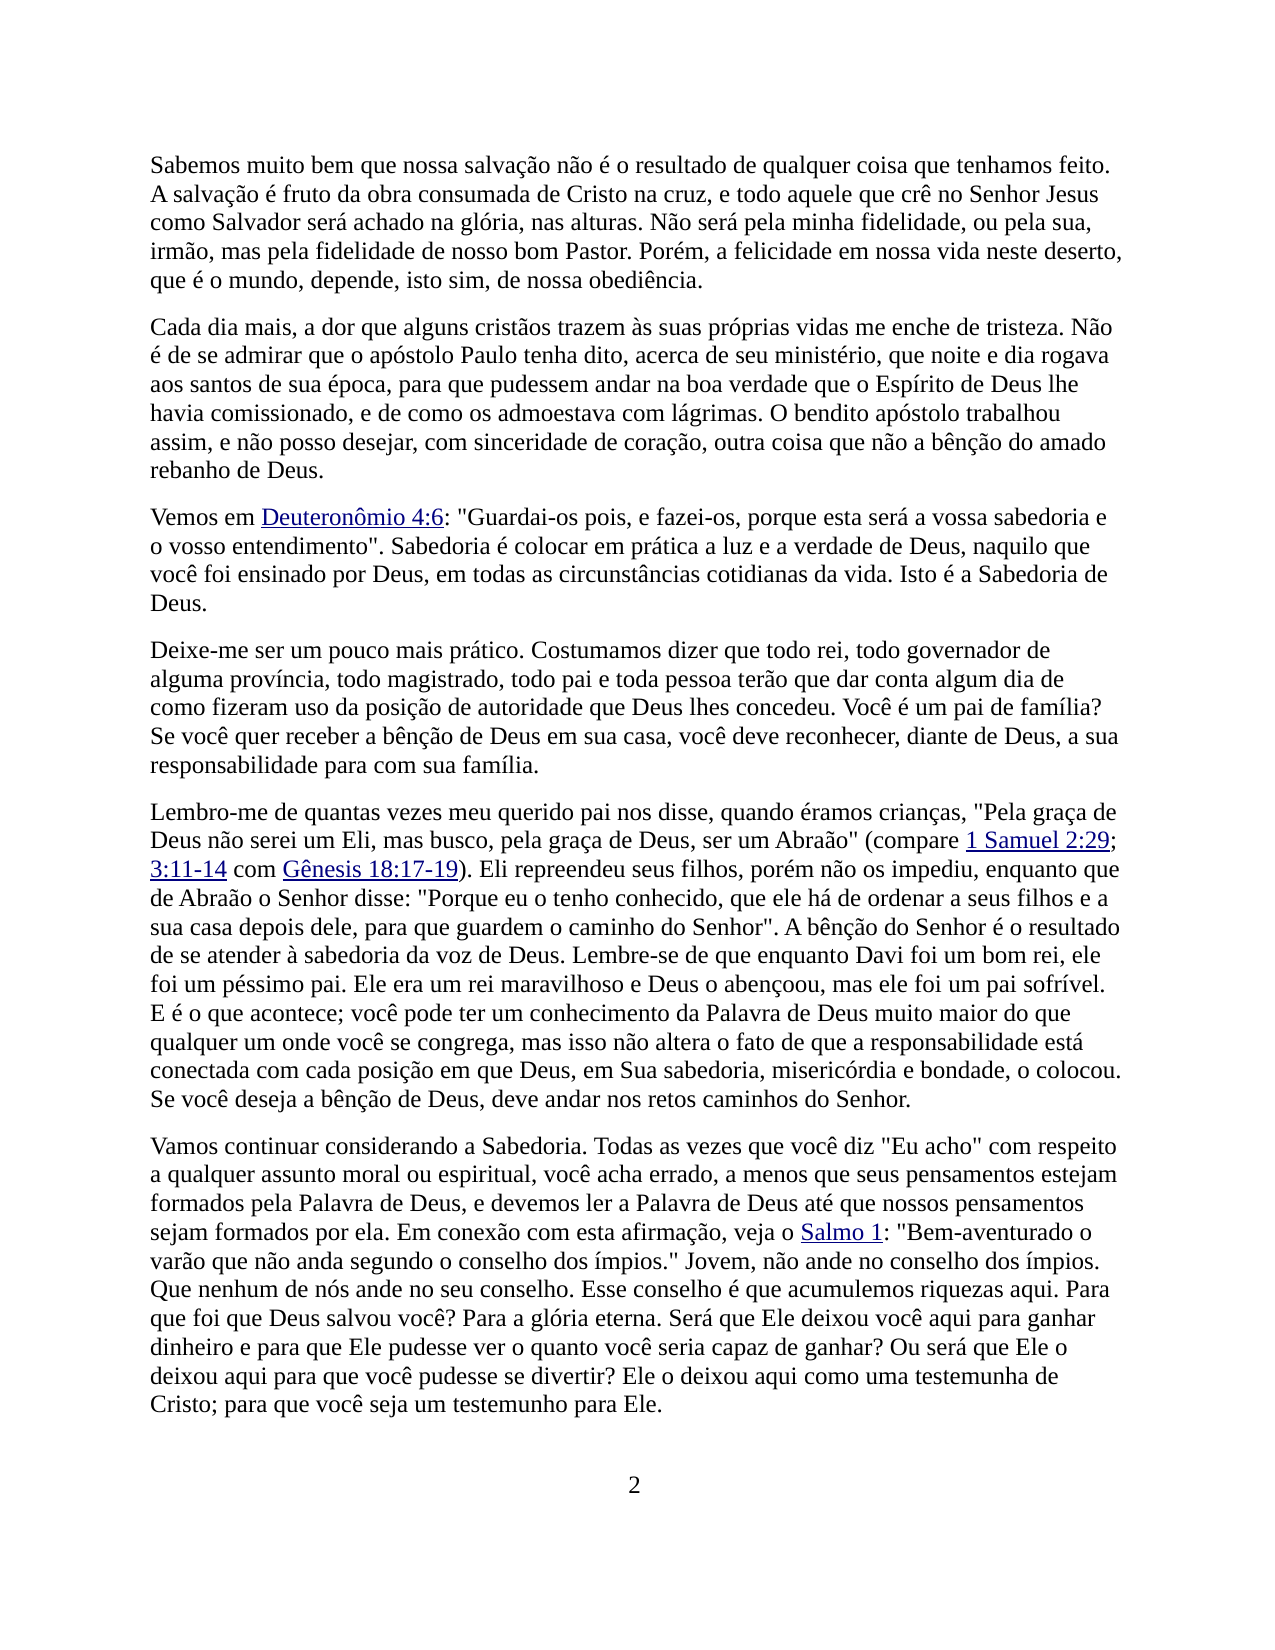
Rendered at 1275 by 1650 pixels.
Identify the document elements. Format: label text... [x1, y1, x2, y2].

text Deixe-me ser um pouco mais prático. Costumamos dizer que todo rei, todo governador de alguma província, todo magistrado, todo pai e toda pessoa terão que dar conta algum dia de como fizeram uso da posição de autoridade que Deus lhes concedeu. Você é um pai de família? Se você quer receber a bênção de Deus em sua casa, você deve reconhecer, diante de Deus, a sua responsabilidade para com sua família. [150, 635, 1125, 779]
text Vemos em Deuteronômio 4:6: "Guardai-os pois, e fazei-os, porque esta será a vossa sabedoria e o vosso entendimento". Sabedoria é colocar em prática a luz e a verdade de Deus, naquilo que você foi ensinado por Deus, em todas as circunstâncias cotidianas da vida. Isto é a Sabedoria de Deus. [150, 502, 1125, 617]
text Vamos continuar considerando a Sabedoria. Todas as vezes que você diz "Eu acho" com respeito a qualquer assunto moral ou espiritual, você acha errado, a menos que seus pensamentos estejam formados pela Palavra de Deus, e devemos ler a Palavra de Deus até que nossos pensamentos sejam formados por ela. Em conexão com esta afirmação, veja o Salmo 1: "Bem-aventurado o varão que não anda segundo o conselho dos ímpios." Jovem, não ande no conselho dos ímpios. Que nenhum de nós ande no seu conselho. Esse conselho é que acumulemos riquezas aqui. Para que foi que Deus salvou você? Para a glória eterna. Será que Ele deixou você aqui para ganhar dinheiro e para que Ele pudesse ver o quanto você seria capaz de ganhar? Ou será que Ele o deixou aqui para que você pudesse se divertir? Ele o deixou aqui como uma testemunha de Cristo; para que você seja um testemunho para Ele. [150, 1131, 1125, 1418]
text Sabemos muito bem que nossa salvação não é o resultado de qualquer coisa que tenhamos feito. A salvação é fruto da obra consumada de Cristo na cruz, e todo aquele que crê no Senhor Jesus como Salvador será achado na glória, nas alturas. Não será pela minha fidelidade, ou pela sua, irmão, mas pela fidelidade de nosso bom Pastor. Porém, a felicidade em nossa vida neste deserto, que é o mundo, depende, isto sim, de nossa obediência. [150, 150, 1125, 294]
text Cada dia mais, a dor que alguns cristãos trazem às suas próprias vidas me enche de tristeza. Não é de se admirar que o apóstolo Paulo tenha dito, acerca de seu ministério, que noite e dia rogava aos santos de sua época, para que pudessem andar na boa verdade que o Espírito de Deus lhe havia comissionado, e de como os admoestava com lágrimas. O bendito apóstolo trabalhou assim, e não posso desejar, com sinceridade de coração, outra coisa que não a bênção do amado rebanho de Deus. [150, 312, 1125, 484]
text Lembro-me de quantas vezes meu querido pai nos disse, quando éramos crianças, "Pela graça de Deus não serei um Eli, mas busco, pela graça de Deus, ser um Abraão" (compare 1 Samuel 2:29; 3:11-14 com Gênesis 18:17-19). Eli repreendeu seus filhos, porém não os impediu, enquanto que de Abraão o Senhor disse: "Porque eu o tenho conhecido, que ele há de ordenar a seus filhos e a sua casa depois dele, para que guardem o caminho do Senhor". A bênção do Senhor é o resultado de se atender à sabedoria da voz de Deus. Lembre-se de que enquanto Davi foi um bom rei, ele foi um péssimo pai. Ele era um rei maravilhoso e Deus o abençoou, mas ele foi um pai sofrível. E é o que acontece; você pode ter um conhecimento da Palavra de Deus muito maior do que qualquer um onde você se congrega, mas isso não altera o fato de que a responsabilidade está conectada com cada posição em que Deus, em Sua sabedoria, misericórdia e bondade, o colocou. Se você deseja a bênção de Deus, deve andar nos retos caminhos do Senhor. [150, 797, 1125, 1113]
